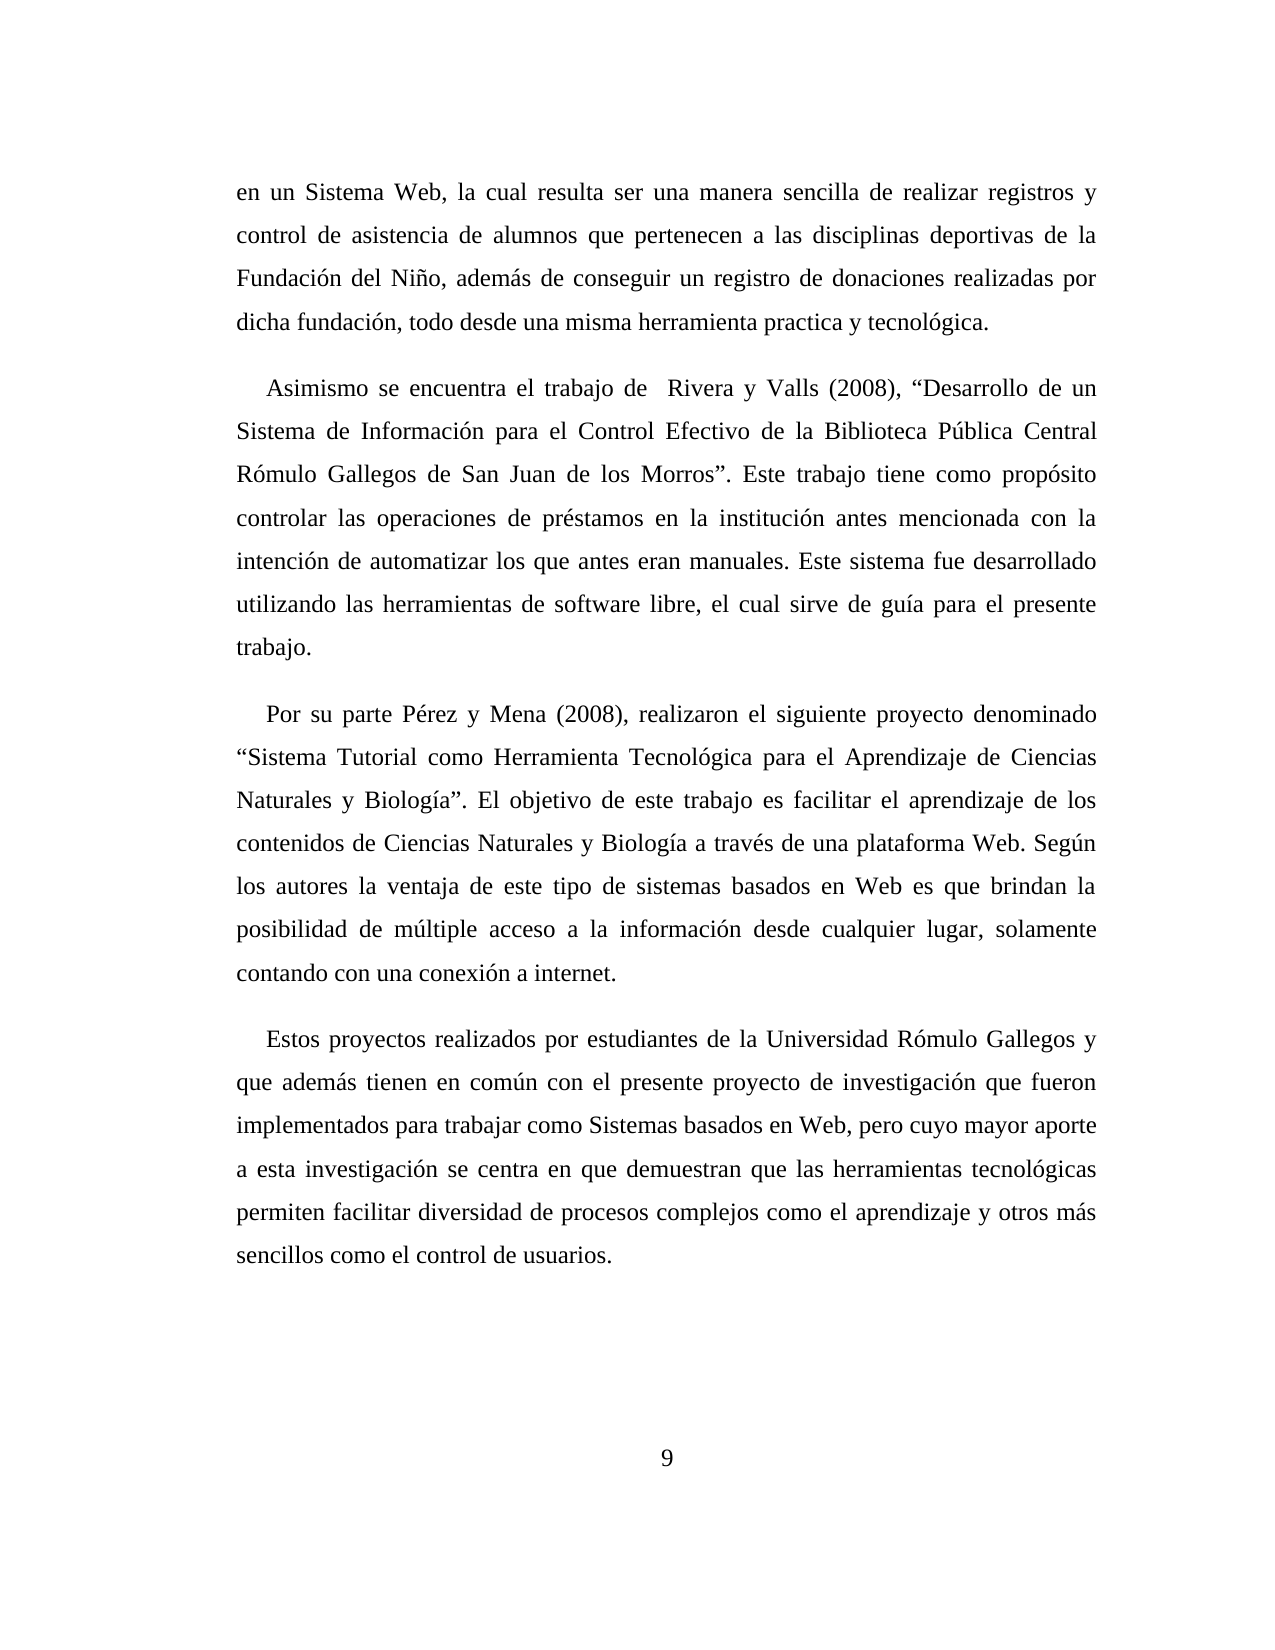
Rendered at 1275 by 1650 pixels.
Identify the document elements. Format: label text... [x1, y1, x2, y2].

text en un Sistema Web, la cual resulta ser una manera sencilla de realizar registros y control de asistencia de alumnos que pertenecen a las disciplinas deportivas de la Fundación del Niño, además de conseguir un registro de donaciones realizadas por dicha fundación, todo desde una misma herramienta practica y tecnológica. [236, 177, 1098, 335]
text Asimismo se encuentra el trabajo de Rivera y Valls (2008), “Desarrollo de un Sistema de Información para el Control Efectivo de la Biblioteca Pública Central Rómulo Gallegos de San Juan de los Morros”. Este trabajo tiene como propósito controlar las operaciones de préstamos en la institución antes mencionada con la intención de automatizar los que antes eran manuales. Este sistema fue desarrollado utilizando las herramientas de software libre, el cual sirve de guía para el presente trabajo. [236, 373, 1098, 661]
text Estos proyectos realizados por estudiantes de la Universidad Rómulo Gallegos y que además tienen en común con el presente proyecto de investigación que fueron implementados para trabajar como Sistemas basados en Web, pero cuyo mayor aporte a esta investigación se centra en que demuestran que las herramientas tecnológicas permiten facilitar diversidad de procesos complejos como el aprendizaje y otros más sencillos como el control de usuarios. [236, 1024, 1098, 1269]
text Por su parte Pérez y Mena (2008), realizaron el siguiente proyecto denominado “Sistema Tutorial como Herramienta Tecnológica para el Aprendizaje de Ciencias Naturales y Biología”. El objetivo de este trabajo es facilitar el aprendizaje de los contenidos de Ciencias Naturales y Biología a través de una plataforma Web. Según los autores la ventaja de este tipo de sistemas basados en Web es que brindan la posibilidad de múltiple acceso a la información desde cualquier lugar, solamente contando con una conexión a internet. [236, 699, 1098, 986]
